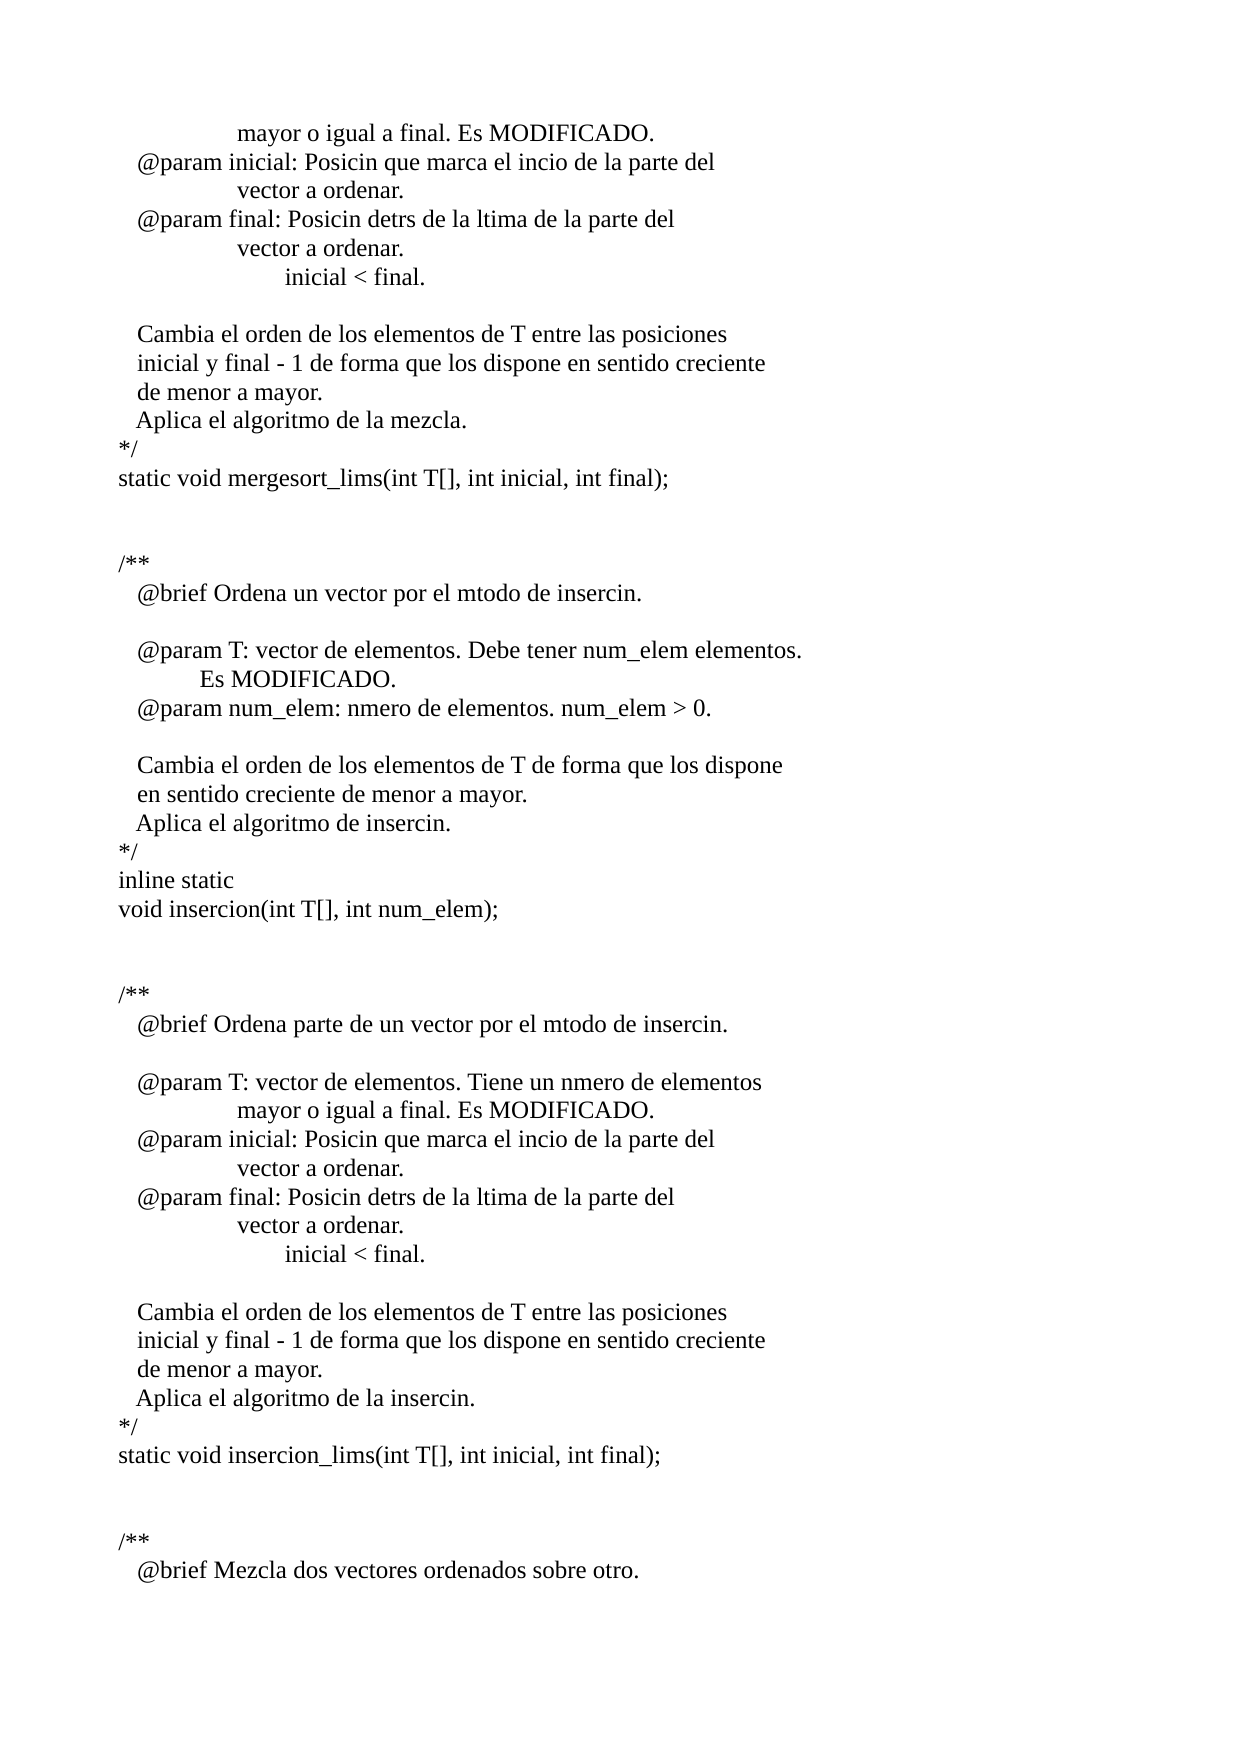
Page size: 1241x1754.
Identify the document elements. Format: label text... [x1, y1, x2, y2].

text vector a ordenar. [118, 1153, 1122, 1182]
text @brief Mezcla dos vectores ordenados sobre otro. [118, 1556, 1122, 1584]
text vector a ordenar. [118, 1211, 1122, 1239]
text Cambia el orden de los elementos de T entre las posiciones [118, 319, 1122, 348]
text @param T: vector de elementos. Debe tener num_elem elementos. [118, 636, 1122, 664]
text vector a ordenar. [118, 233, 1122, 262]
text Aplica el algoritmo de insercin. [118, 808, 1122, 837]
text inicial y final - 1 de forma que los dispone en sentido creciente [118, 348, 1122, 377]
text @param final: Posicin detrs de la ltima de la parte del [118, 1182, 1122, 1211]
text inicial < final. [118, 262, 1122, 291]
text en sentido creciente de menor a mayor. [118, 779, 1122, 808]
text mayor o igual a final. Es MODIFICADO. [118, 1096, 1122, 1124]
text vector a ordenar. [118, 176, 1122, 204]
text @param T: vector de elementos. Tiene un nmero de elementos [118, 1067, 1122, 1096]
text inicial < final. [118, 1239, 1122, 1268]
text */ [118, 434, 1122, 463]
text Cambia el orden de los elementos de T de forma que los dispone [118, 751, 1122, 779]
text static void mergesort_lims(int T[], int inicial, int final); [118, 463, 1122, 492]
text Es MODIFICADO. [118, 664, 1122, 693]
text /** [118, 1527, 1122, 1556]
text mayor o igual a final. Es MODIFICADO. [118, 118, 1122, 147]
text @brief Ordena un vector por el mtodo de insercin. [118, 578, 1122, 607]
text inline static [118, 866, 1122, 894]
text @brief Ordena parte de un vector por el mtodo de insercin. [118, 1009, 1122, 1038]
text Aplica el algoritmo de la mezcla. [118, 406, 1122, 434]
text @param num_elem: nmero de elementos. num_elem > 0. [118, 693, 1122, 722]
text */ [118, 1412, 1122, 1441]
text void insercion(int T[], int num_elem); [118, 894, 1122, 923]
text static void insercion_lims(int T[], int inicial, int final); [118, 1441, 1122, 1469]
text Cambia el orden de los elementos de T entre las posiciones [118, 1297, 1122, 1326]
text de menor a mayor. [118, 377, 1122, 406]
text inicial y final - 1 de forma que los dispone en sentido creciente [118, 1326, 1122, 1354]
text @param final: Posicin detrs de la ltima de la parte del [118, 204, 1122, 233]
text /** [118, 981, 1122, 1009]
text @param inicial: Posicin que marca el incio de la parte del [118, 1124, 1122, 1153]
text @param inicial: Posicin que marca el incio de la parte del [118, 147, 1122, 176]
text */ [118, 837, 1122, 866]
text Aplica el algoritmo de la insercin. [118, 1383, 1122, 1412]
text /** [118, 549, 1122, 578]
text de menor a mayor. [118, 1354, 1122, 1383]
